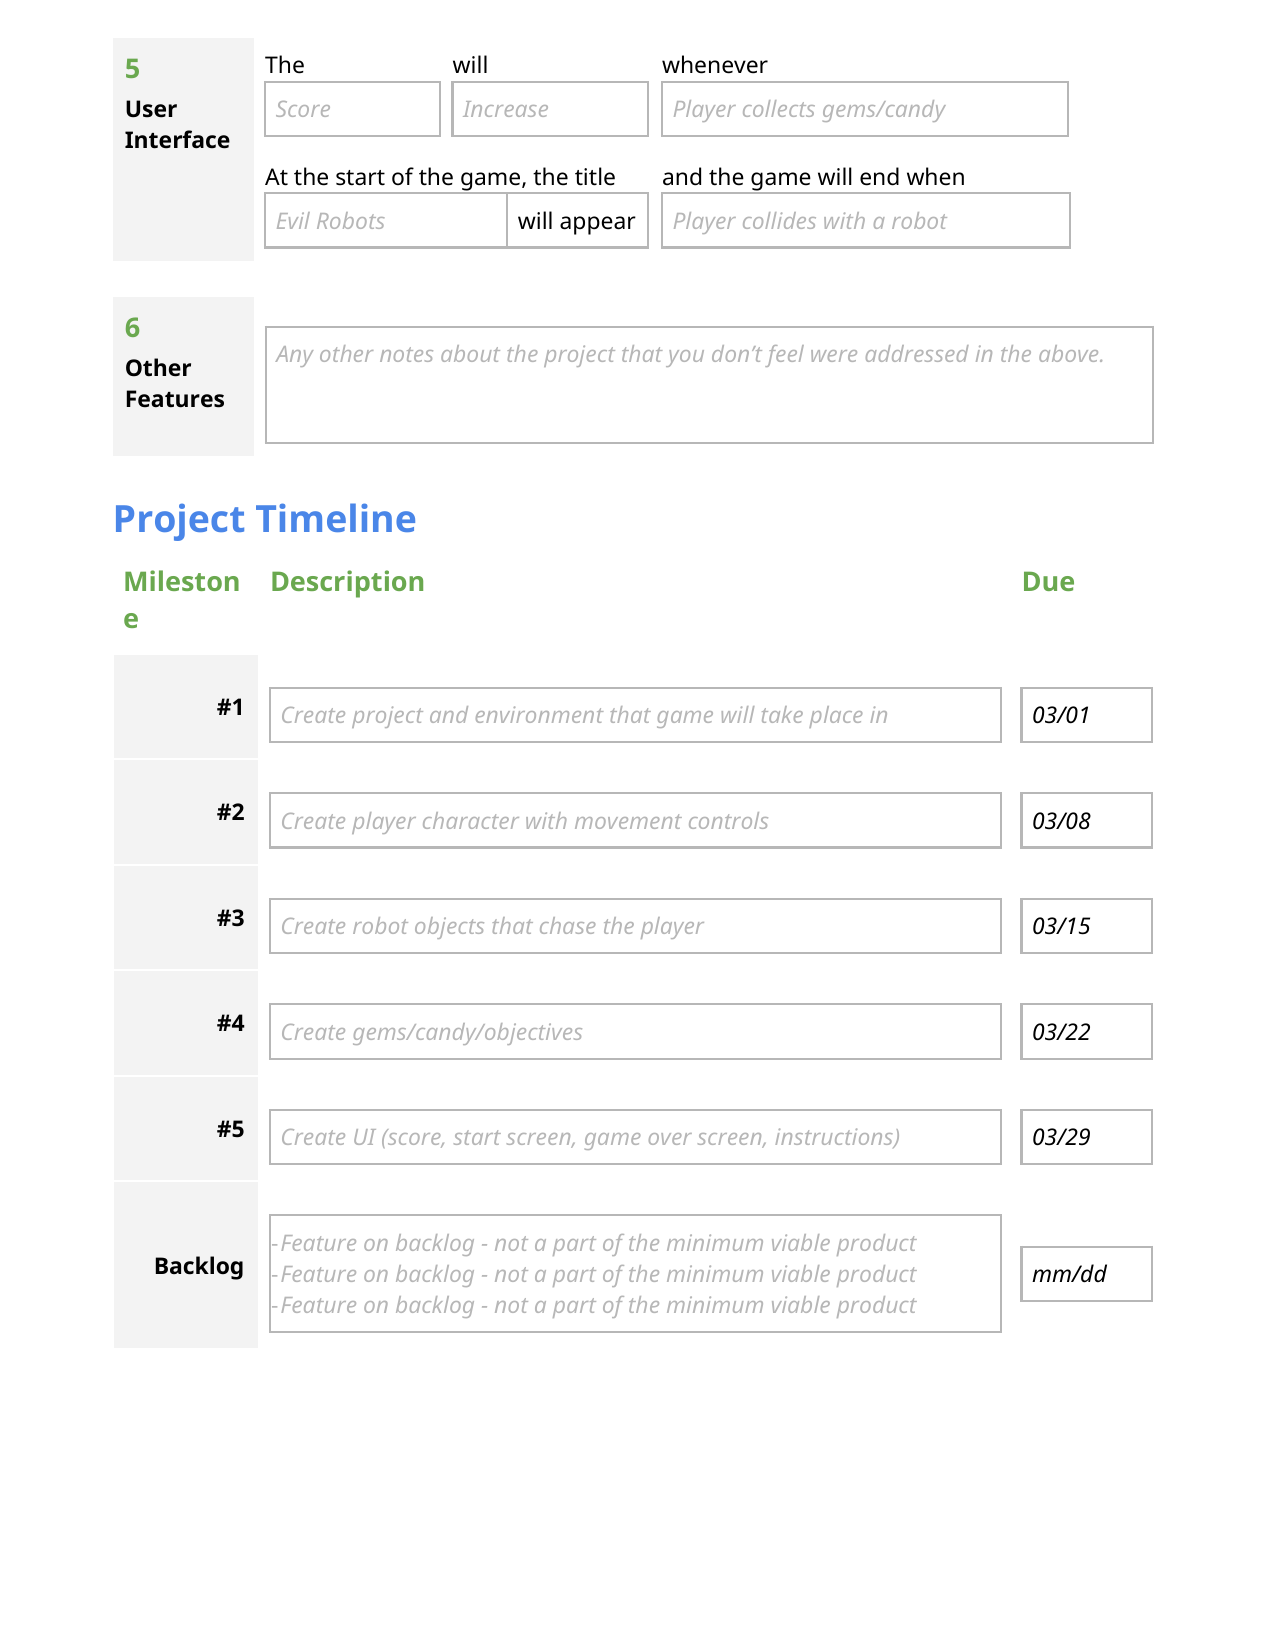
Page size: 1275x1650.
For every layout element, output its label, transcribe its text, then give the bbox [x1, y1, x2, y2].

table_header Player collects gems/candy [663, 83, 1067, 135]
table_header [255, 38, 265, 149]
table_header Create player character with movement controls [271, 794, 1000, 846]
table_header Create project and environment that game will take place in [271, 689, 1000, 741]
table_cell [1012, 760, 1161, 864]
table_cell [1012, 1077, 1161, 1180]
table_cell [1012, 1182, 1161, 1348]
table_header will [453, 38, 662, 149]
table_header Any other notes about the project that you don’t feel were addressed in the above. [267, 328, 1152, 442]
table_header 03/01 [1023, 689, 1151, 741]
table_header Description [260, 552, 1010, 653]
table_cell #1 [114, 655, 258, 758]
table_cell #4 [114, 971, 258, 1075]
table_cell [1012, 971, 1161, 1075]
table_header whenever [662, 38, 1132, 149]
table_header Evil Robots [266, 194, 506, 246]
table_header 03/15 [1023, 900, 1151, 952]
table_header mm/dd [1023, 1248, 1151, 1300]
table_header Player collides with a robot [663, 194, 1069, 246]
table_header Create robot objects that chase the player [271, 900, 1000, 952]
table_cell #2 [114, 760, 258, 864]
table_cell [260, 1182, 1010, 1348]
table_header Feature on backlog - not a part of the minimum viable product Feature on backlog - not a part of the minimum viable product Feature on backlog - not a part of the minimum viable product [271, 1216, 1000, 1331]
table_cell At the start of the game, the title [265, 149, 662, 261]
table_header Milestone [114, 552, 258, 653]
table_header The [265, 38, 452, 149]
table_header 5 User Interface [113, 38, 254, 261]
table_cell [1012, 655, 1161, 758]
table_cell #5 [114, 1077, 258, 1180]
table_header [255, 297, 266, 456]
table_cell [260, 866, 1010, 969]
table_cell #3 [114, 866, 258, 969]
table_header Create UI (score, start screen, game over screen, instructions) [271, 1111, 1000, 1163]
table_header [266, 297, 1177, 456]
subtitle Project Timeline [112, 492, 1162, 543]
table_header Increase [454, 83, 647, 135]
table_cell [1012, 866, 1161, 969]
table_cell [260, 971, 1010, 1075]
table_cell Backlog [114, 1182, 258, 1348]
table_header 03/22 [1023, 1005, 1151, 1057]
table_cell [260, 1077, 1010, 1180]
table_header 03/29 [1023, 1111, 1151, 1163]
table_cell [255, 149, 265, 261]
table_cell and the game will end when [662, 149, 1132, 261]
table_cell [260, 760, 1010, 864]
table_header Score [266, 83, 439, 135]
table_header Due [1012, 552, 1161, 653]
table_cell [260, 655, 1010, 758]
table_header 03/08 [1023, 794, 1151, 846]
table_header will appear [508, 194, 647, 246]
table_header Create gems/candy/objectives [271, 1005, 1000, 1057]
table_header 6 Other Features [113, 297, 254, 456]
